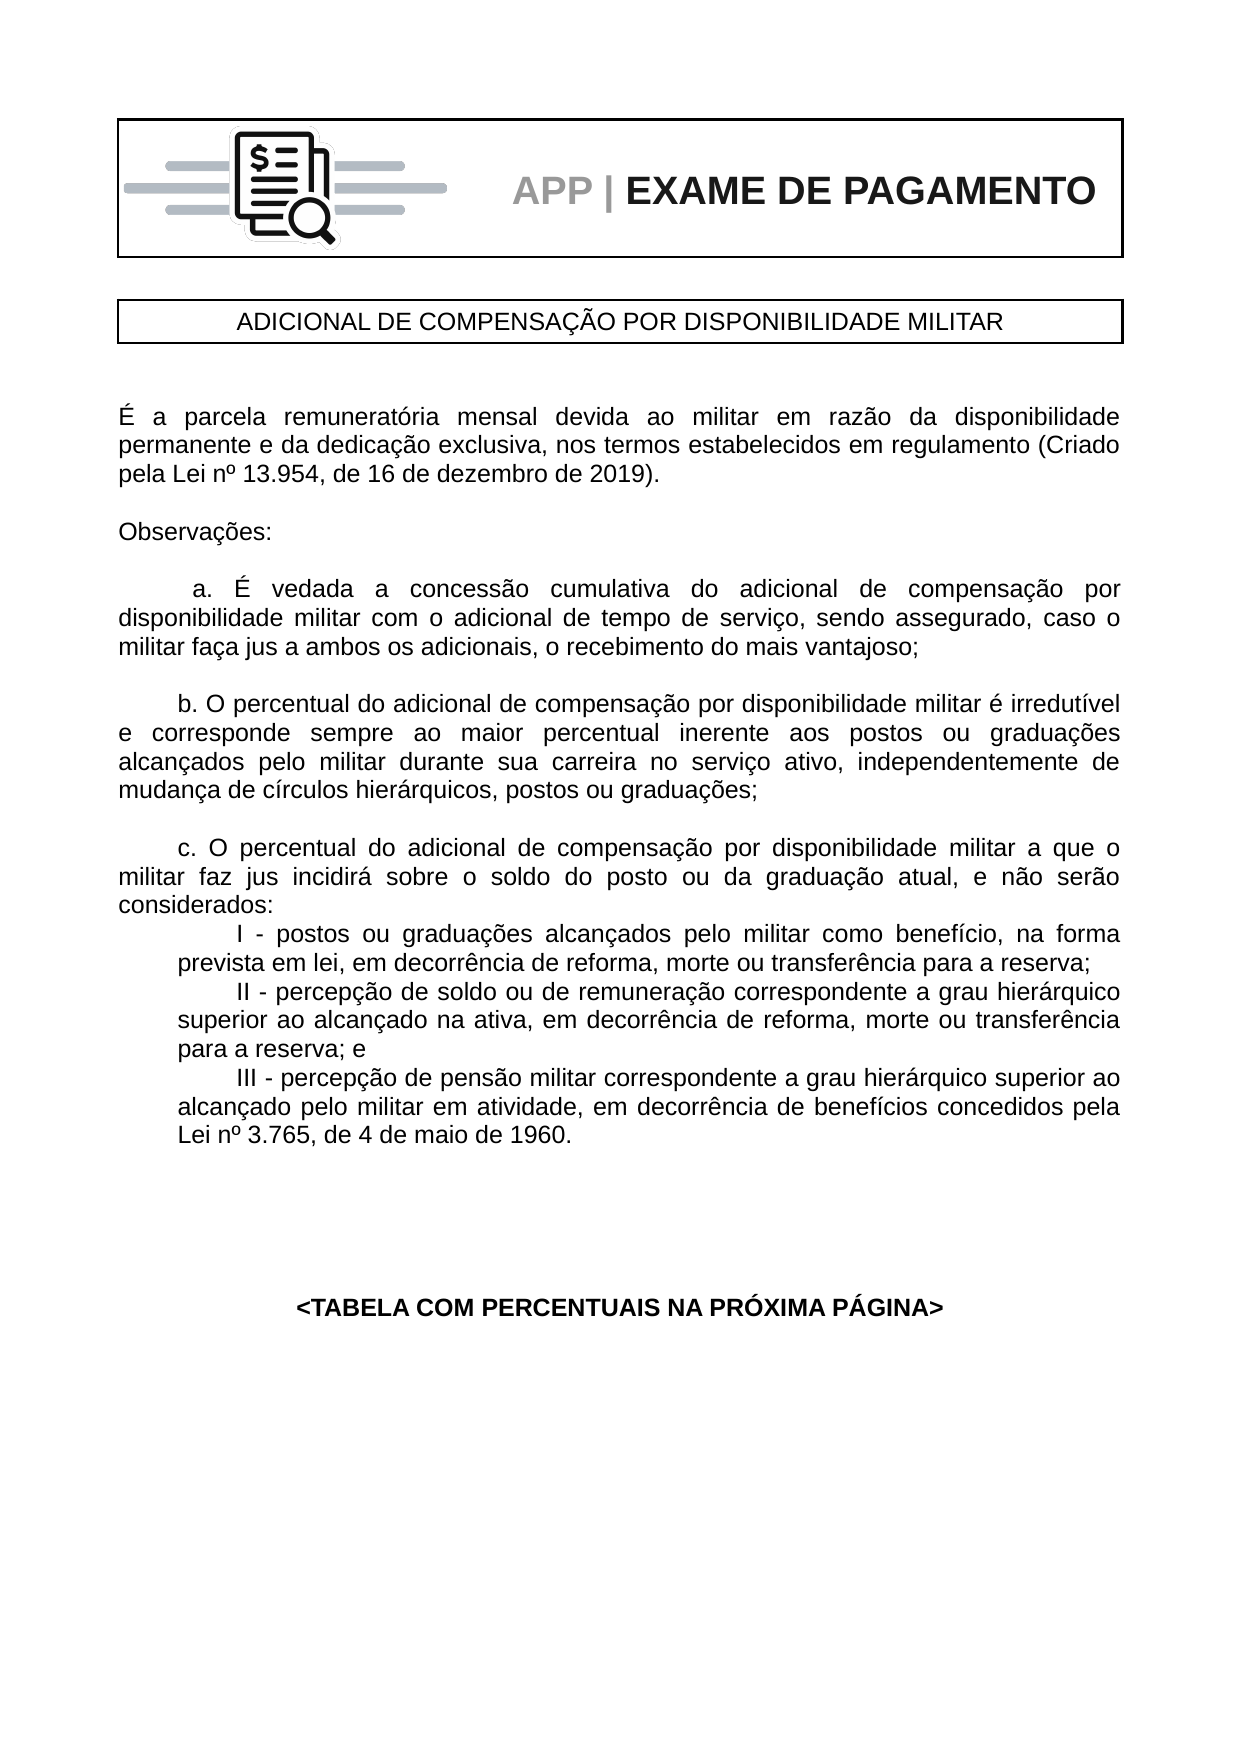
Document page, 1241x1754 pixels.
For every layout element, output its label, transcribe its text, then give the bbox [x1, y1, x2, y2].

picture [123, 126, 447, 250]
text I - postos ou graduações alcançados pelo militar como benefício, na forma prevista em lei, em decorrência de reforma, morte ou transferência para a reserva; [177, 919, 1122, 976]
text Observações: [118, 516, 1122, 545]
table_header [119, 121, 453, 256]
text b. O percentual do adicional de compensação por disponibilidade militar é irredutível e corresponde sempre ao maior percentual inerente aos postos ou graduações alcançados pelo militar durante sua carreira no serviço ativo, independentemente de mudança de círculos hierárquicos, postos ou graduações; [118, 689, 1122, 804]
text <TABELA COM PERCENTUAIS NA PRÓXIMA PÁGINA> [118, 1293, 1122, 1321]
text a. É vedada a concessão cumulativa do adicional de compensação por disponibilidade militar com o adicional de tempo de serviço, sendo assegurado, caso o militar faça jus a ambos os adicionais, o recebimento do mais vantajoso; [118, 574, 1122, 660]
text III - percepção de pensão militar correspondente a grau hierárquico superior ao alcançado pelo militar em atividade, em decorrência de benefícios concedidos pela Lei nº 3.765, de 4 de maio de 1960. [177, 1063, 1122, 1149]
table_header APP | EXAME DE PAGAMENTO [453, 121, 1121, 256]
table_cell [118, 258, 1123, 298]
table_cell ADICIONAL DE COMPENSAÇÃO POR DISPONIBILIDADE MILITAR [119, 301, 1121, 341]
text É a parcela remuneratória mensal devida ao militar em razão da disponibilidade permanente e da dedicação exclusiva, nos termos estabelecidos em regulamento (Criado pela Lei nº 13.954, de 16 de dezembro de 2019). [118, 401, 1122, 488]
text II - percepção de soldo ou de remuneração correspondente a grau hierárquico superior ao alcançado na ativa, em decorrência de reforma, morte ou transferência para a reserva; e [177, 976, 1122, 1063]
text c. O percentual do adicional de compensação por disponibilidade militar a que o militar faz jus incidirá sobre o soldo do posto ou da graduação atual, e não serão considerados: [118, 833, 1122, 919]
